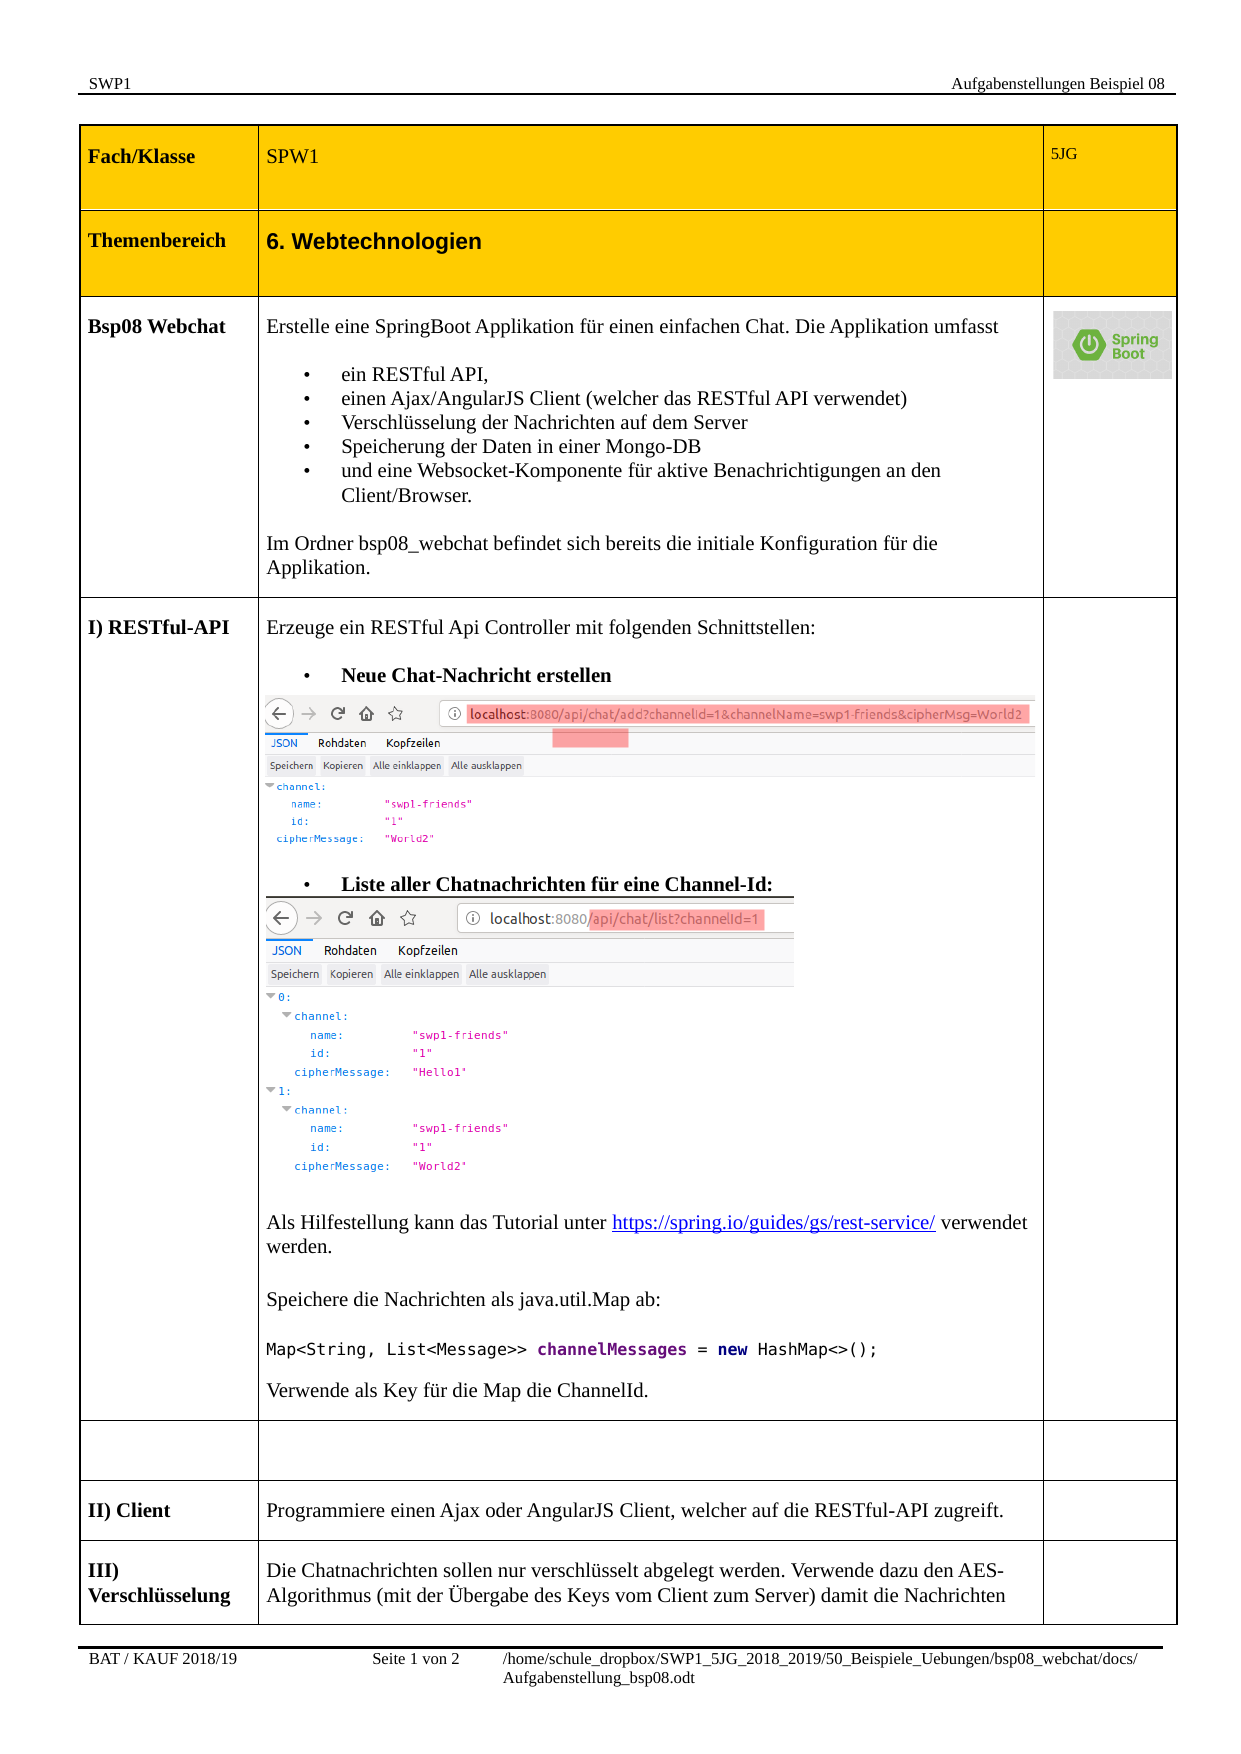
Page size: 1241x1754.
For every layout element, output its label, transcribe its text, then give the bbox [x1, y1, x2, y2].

table_cell Programmiere einen Ajax oder AngularJS Client, welcher auf die RESTful-API zugreift. [259, 1481, 1043, 1540]
table_cell Erstelle eine SpringBoot Applikation für einen einfachen Chat. Die Applikation umfasst ein RESTful API, einen Ajax/AngularJS Client (welcher das RESTful API verwendet) Verschlüsselung der Nachrichten auf dem Server Speicherung der Daten in einer Mongo-DB und eine Websocket-Komponente für aktive Benachrichtigungen an den Client/Browser. Im Ordner bsp08_webchat befindet sich bereits die initiale Konfiguration für die Applikation. [259, 297, 1043, 596]
table_cell Themenbereich [81, 211, 258, 296]
table_cell [1044, 297, 1176, 596]
table_header Fach/Klasse [81, 126, 258, 209]
table_header 5JG [1044, 126, 1176, 209]
picture [265, 695, 1035, 848]
table_cell [1044, 1481, 1176, 1540]
table_cell Bsp08 Webchat [81, 297, 258, 596]
table_header SPW1 [259, 126, 1043, 209]
table_cell I) RESTful-API [81, 598, 258, 1420]
table_cell Die Chatnachrichten sollen nur verschlüsselt abgelegt werden. Verwende dazu den AES-Algorithmus (mit der Übergabe des Keys vom Client zum Server) damit die Nachrichten [259, 1541, 1043, 1624]
table_cell [1044, 598, 1176, 1420]
picture [266, 896, 794, 1186]
table_cell 6. Webtechnologien [259, 211, 1043, 296]
table_cell [1044, 211, 1176, 296]
table_cell [259, 1421, 1043, 1480]
table_cell III) Verschlüsselung [81, 1541, 258, 1624]
table_cell [81, 1421, 258, 1480]
table_cell Erzeuge ein RESTful Api Controller mit folgenden Schnittstellen: Neue Chat-Nachricht erstellen Liste aller Chatnachrichten für eine Channel-Id: Als Hilfestellung kann das Tutorial unter https://spring.io/guides/gs/rest-service/ verwendet werden. Speichere die Nachrichten als java.util.Map ab: Map<String, List<Message>> channelMessages = new HashMap<>(); Verwende als Key für die Map die ChannelId. [259, 598, 1043, 1420]
table_cell [1044, 1421, 1176, 1480]
table_cell II) Client [81, 1481, 258, 1540]
table_cell [1044, 1541, 1176, 1624]
picture [1053, 311, 1172, 379]
